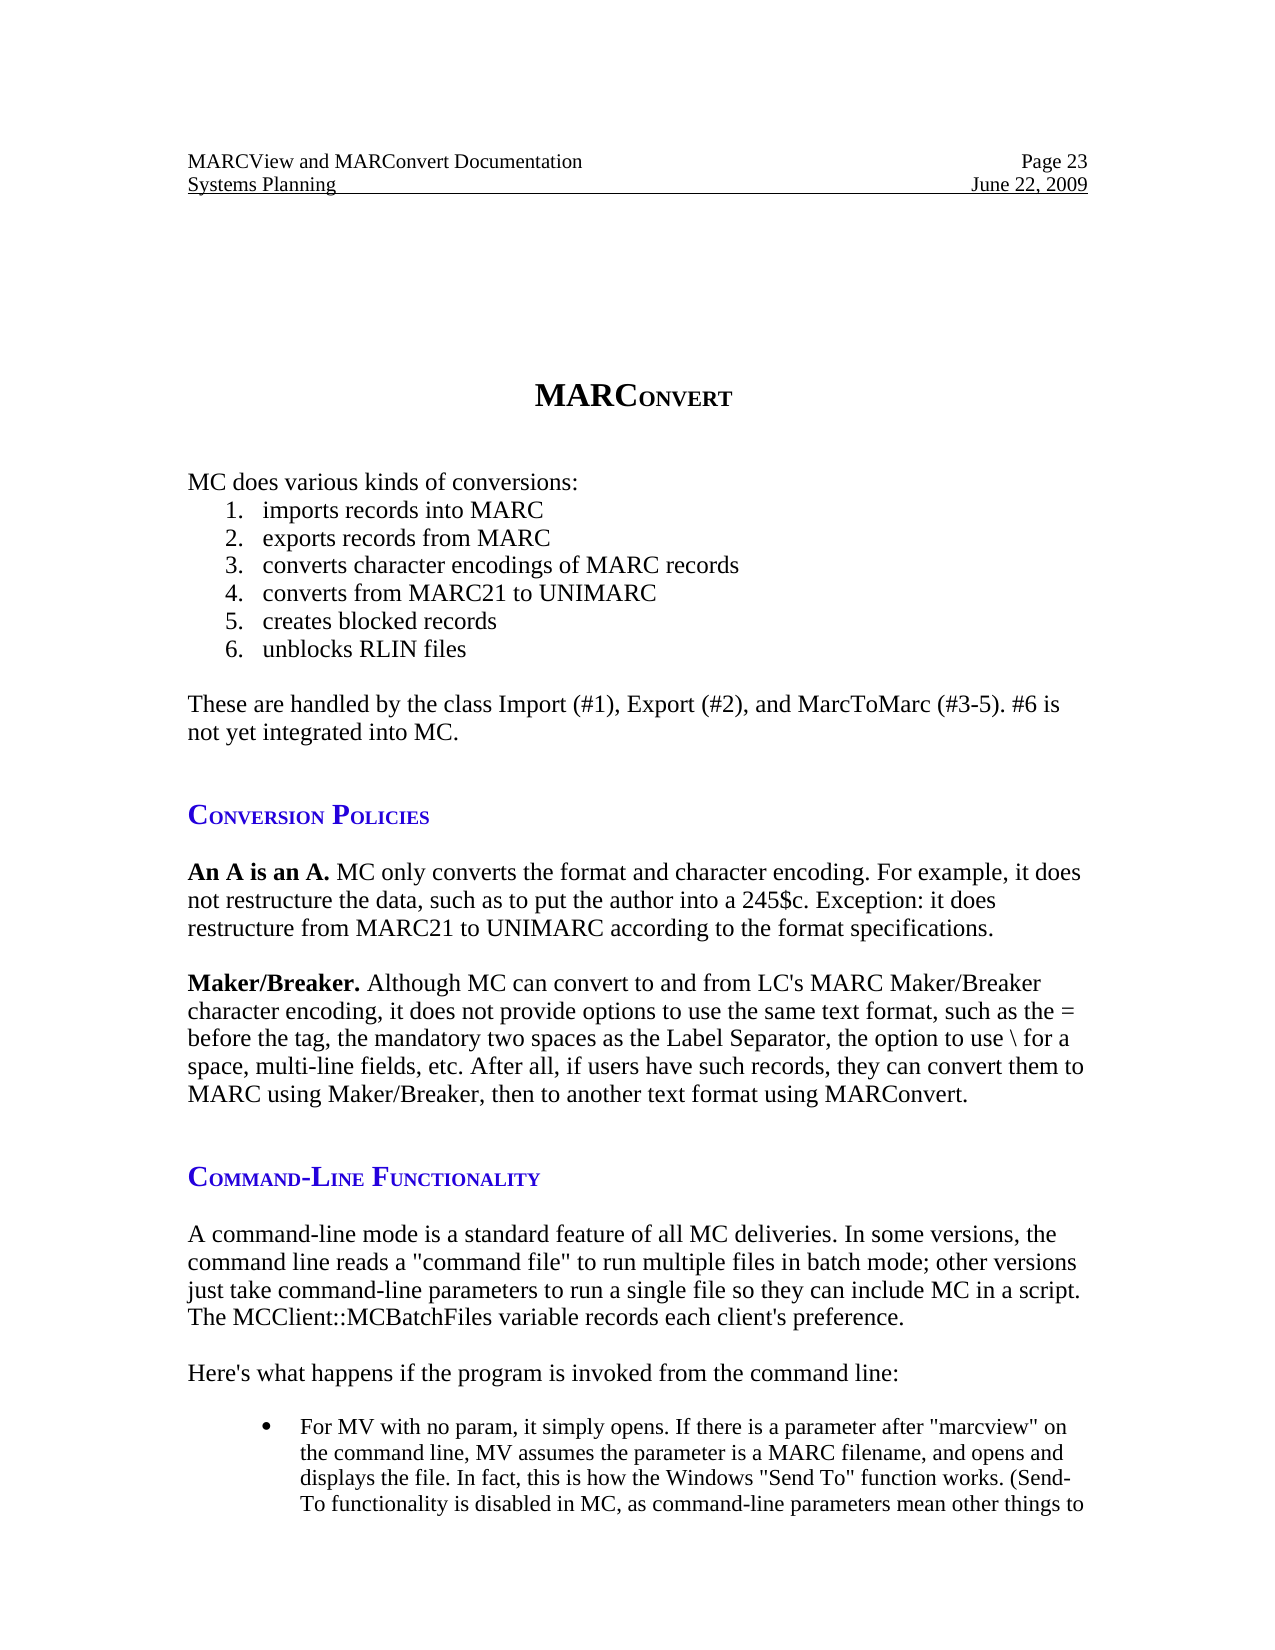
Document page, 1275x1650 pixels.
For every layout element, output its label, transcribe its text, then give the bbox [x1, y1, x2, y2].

text These are handled by the class Import (#1), Export (#2), and MarcToMarc (#3-5). #6 is not yet integrated into MC. [187, 690, 1087, 746]
subtitle Conversion Policies [187, 798, 1087, 831]
subtitle Command-Line Functionality [187, 1160, 1087, 1193]
text An A is an A. MC only converts the format and character encoding. For example, it does not restructure the data, such as to put the author into a 245$c. Exception: it does restructure from MARC21 to UNIMARC according to the format specifications. [187, 858, 1087, 941]
text MC does various kinds of conversions: [187, 468, 1087, 496]
text A command-line mode is a standard feature of all MC deliveries. In some versions, the command line reads a "command file" to run multiple files in batch mode; other versions just take command-line parameters to run a single file so they can include MC in a script. The MCClient::MCBatchFiles variable records each client's preference. [187, 1220, 1087, 1331]
list For MV with no param, it simply opens. If there is a parameter after "marcview" on the command line, MV assumes the parameter is a MARC filename, and opens and displays the file. In fact, this is how the Windows "Send To" function works. (Send-To functionality is disabled in MC, as command-line parameters mean other things to [262, 1414, 1087, 1516]
list unblocks RLIN files [225, 635, 1087, 662]
list creates blocked records [225, 607, 1087, 635]
text Maker/Breaker. Although MC can convert to and from LC's MARC Maker/Breaker character encoding, it does not provide options to use the same text format, such as the = before the tag, the mandatory two spaces as the Label Separator, the option to use \ for a space, multi-line fields, etc. After all, if users have such records, they can convert them to MARC using Maker/Breaker, then to another text format using MARConvert. [187, 969, 1087, 1108]
list converts character encodings of MARC records [225, 552, 1087, 579]
list exports records from MARC [225, 524, 1087, 552]
text Here's what happens if the program is invoked from the command line: [187, 1359, 1087, 1387]
list converts from MARC21 to UNIMARC [225, 579, 1087, 607]
subtitle MARConvert [187, 376, 1087, 413]
list imports records into MARC [225, 496, 1087, 524]
